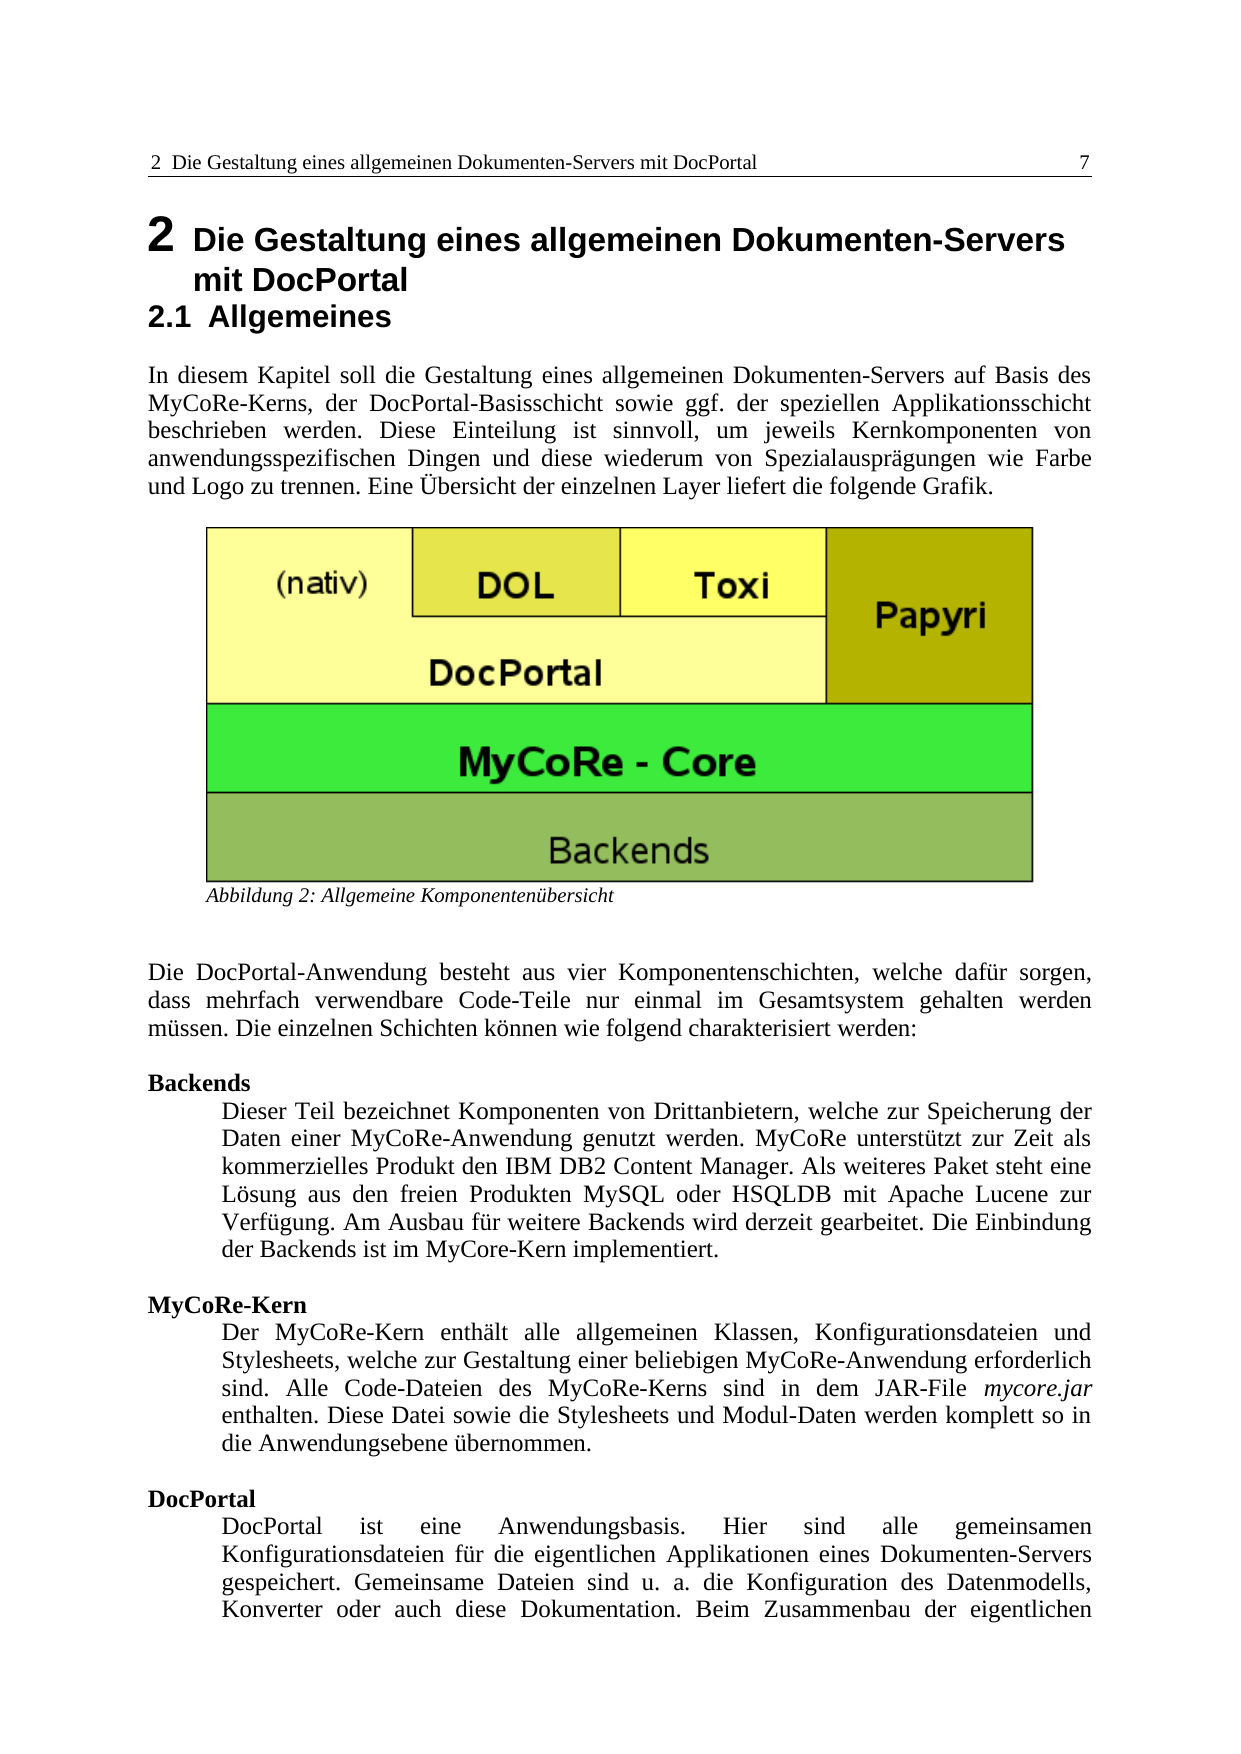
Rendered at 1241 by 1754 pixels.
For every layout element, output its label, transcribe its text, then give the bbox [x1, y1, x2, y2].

text Die DocPortal-Anwendung besteht aus vier Komponentenschichten, welche dafür sorgen, dass mehrfach verwendbare Code-Teile nur einmal im Gesamtsystem gehalten werden müssen. Die einzelnen Schichten können wie folgend charakterisiert werden: [148, 958, 1092, 1041]
text Der MyCoRe-Kern enthält alle allgemeinen Klassen, Konfigurationsdateien und Stylesheets, welche zur Gestaltung einer beliebigen MyCoRe-Anwendung erforderlich sind. Alle Code-Dateien des MyCoRe-Kerns sind in dem JAR-File mycore.jar enthalten. Diese Datei sowie die Stylesheets und Modul-Daten werden komplett so in die Anwendungsebene übernommen. [221, 1318, 1092, 1457]
text In diesem Kapitel soll die Gestaltung eines allgemeinen Dokumenten-Servers auf Basis des MyCoRe-Kerns, der DocPortal-Basisschicht sowie ggf. der speziellen Applikationsschicht beschrieben werden. Diese Einteilung ist sinnvoll, um jeweils Kernkomponenten von anwendungsspezifischen Dingen und diese wiederum von Spezialausprägungen wie Farbe und Logo zu trennen. Eine Übersicht der einzelnen Layer liefert die folgende Grafik. [148, 361, 1092, 500]
text DocPortal ist eine Anwendungsbasis. Hier sind alle gemeinsamen Konfigurationsdateien für die eigentlichen Applikationen eines Dokumenten-Servers gespeichert. Gemeinsame Dateien sind u. a. die Konfiguration des Datenmodells, Konverter oder auch diese Dokumentation. Beim Zusammenbau der eigentlichen [221, 1512, 1092, 1623]
text MyCoRe-Kern [148, 1291, 1092, 1318]
subtitle Allgemeines [148, 299, 1092, 333]
text Abbildung 2: Allgemeine Komponentenübersicht [206, 884, 1034, 906]
picture [206, 527, 1034, 884]
text Backends [148, 1069, 1092, 1097]
subtitle Die Gestaltung eines allgemeinen Dokumenten-Servers mit DocPortal [148, 206, 1092, 299]
text Dieser Teil bezeichnet Komponenten von Drittanbietern, welche zur Speicherung der Daten einer MyCoRe-Anwendung genutzt werden. MyCoRe unterstützt zur Zeit als kommerzielles Produkt den IBM DB2 Content Manager. Als weiteres Paket steht eine Lösung aus den freien Produkten MySQL oder HSQLDB mit Apache Lucene zur Verfügung. Am Ausbau für weitere Backends wird derzeit gearbeitet. Die Einbindung der Backends ist im MyCore-Kern implementiert. [221, 1097, 1092, 1263]
text DocPortal [148, 1485, 1092, 1512]
